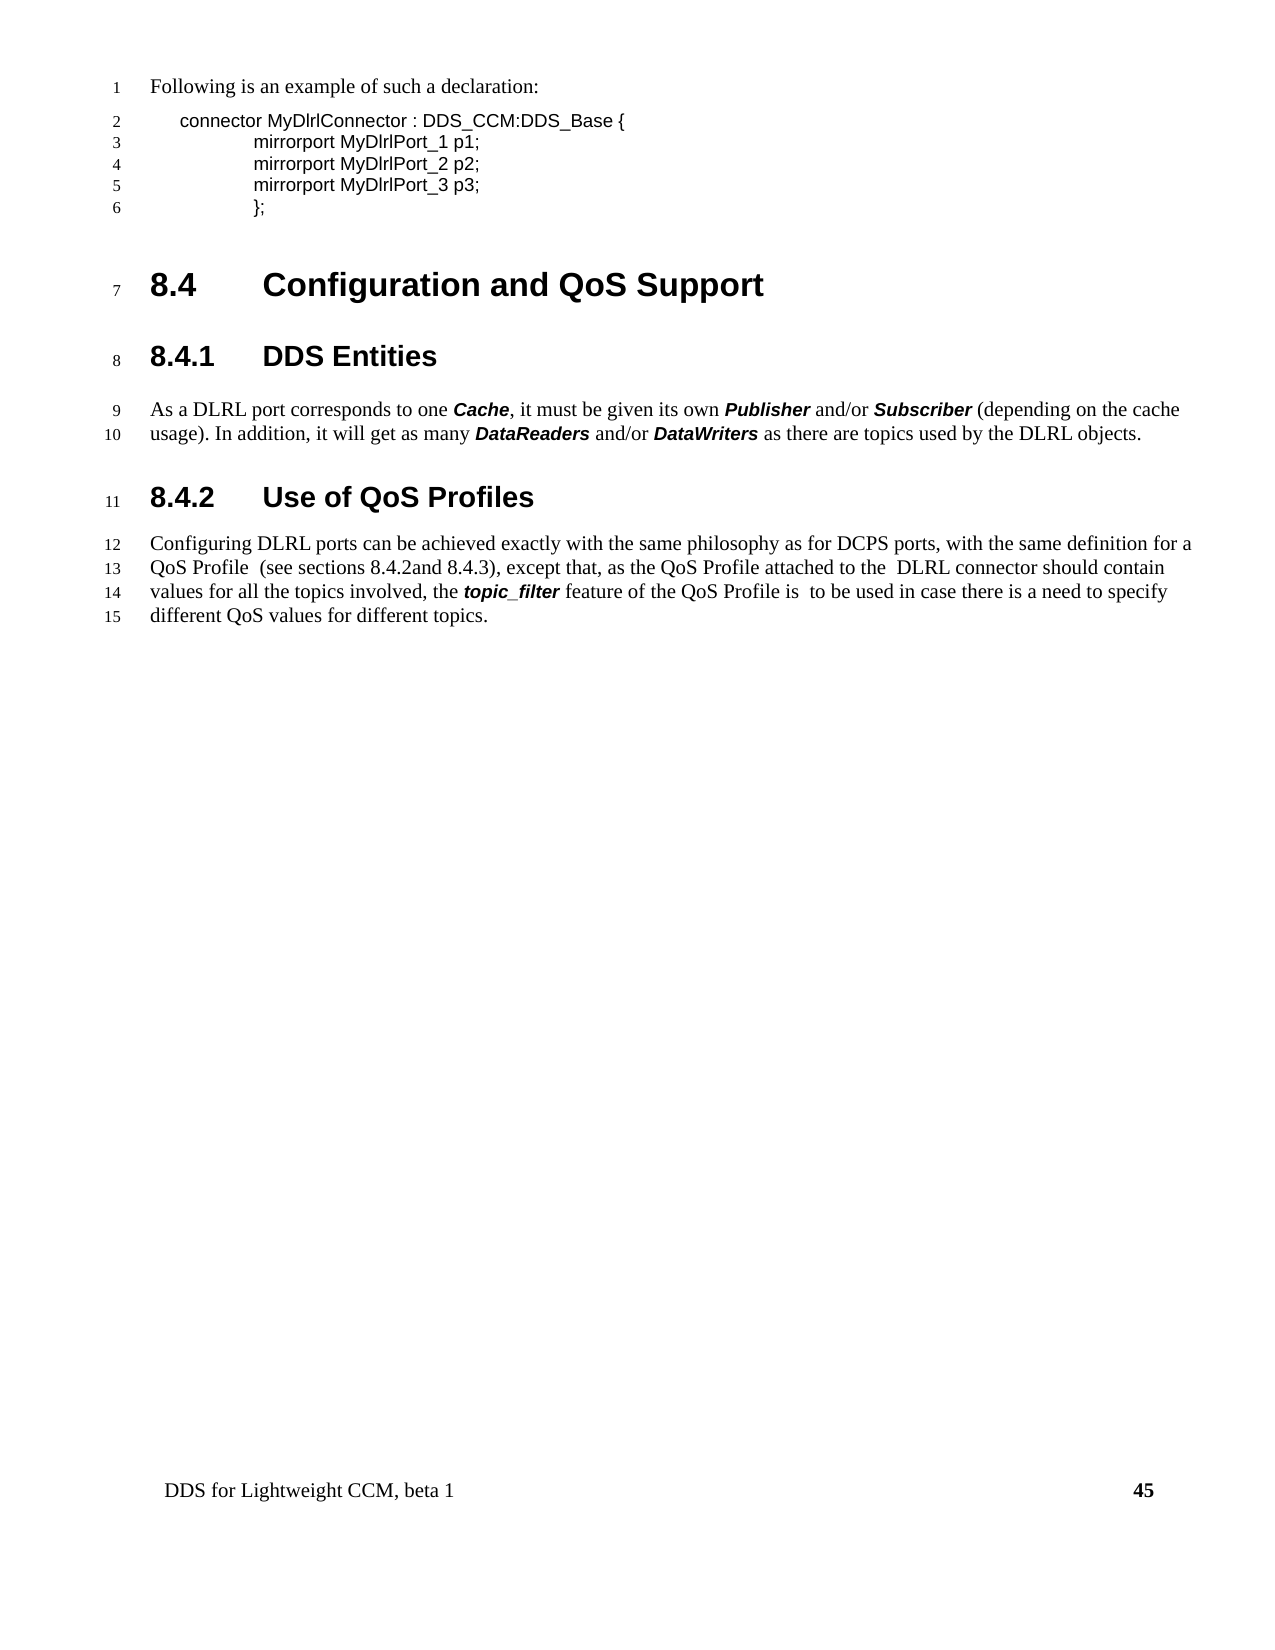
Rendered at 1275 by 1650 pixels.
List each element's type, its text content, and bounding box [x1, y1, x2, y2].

text Configuring DLRL ports can be achieved exactly with the same philosophy as for DCPS ports, with the same definition for a QoS Profile (see sections 8.4.2and 8.4.3), except that, as the QoS Profile attached to the DLRL connector should contain values for all the topics involved, the topic_filter feature of the QoS Profile is to be used in case there is a need to specify different QoS values for different topics. [150, 531, 1200, 627]
text As a DLRL port corresponds to one Cache, it must be given its own Publisher and/or Subscriber (depending on the cache usage). In addition, it will get as many DataReaders and/or DataWriters as there are topics used by the DLRL objects. [150, 397, 1200, 445]
text mirrorport MyDlrlPort_3 p3; [179, 174, 1200, 196]
text }; [179, 196, 1200, 217]
subtitle Configuration and QoS Support [150, 265, 1200, 303]
text connector MyDlrlConnector : DDS_CCM:DDS_Base { [179, 109, 1200, 131]
text Following is an example of such a declaration: [150, 74, 1200, 98]
subtitle DDS Entities [150, 338, 1200, 372]
text mirrorport MyDlrlPort_2 p2; [179, 153, 1200, 174]
text mirrorport MyDlrlPort_1 p1; [179, 131, 1200, 153]
subtitle Use of QoS Profiles [150, 480, 1200, 514]
